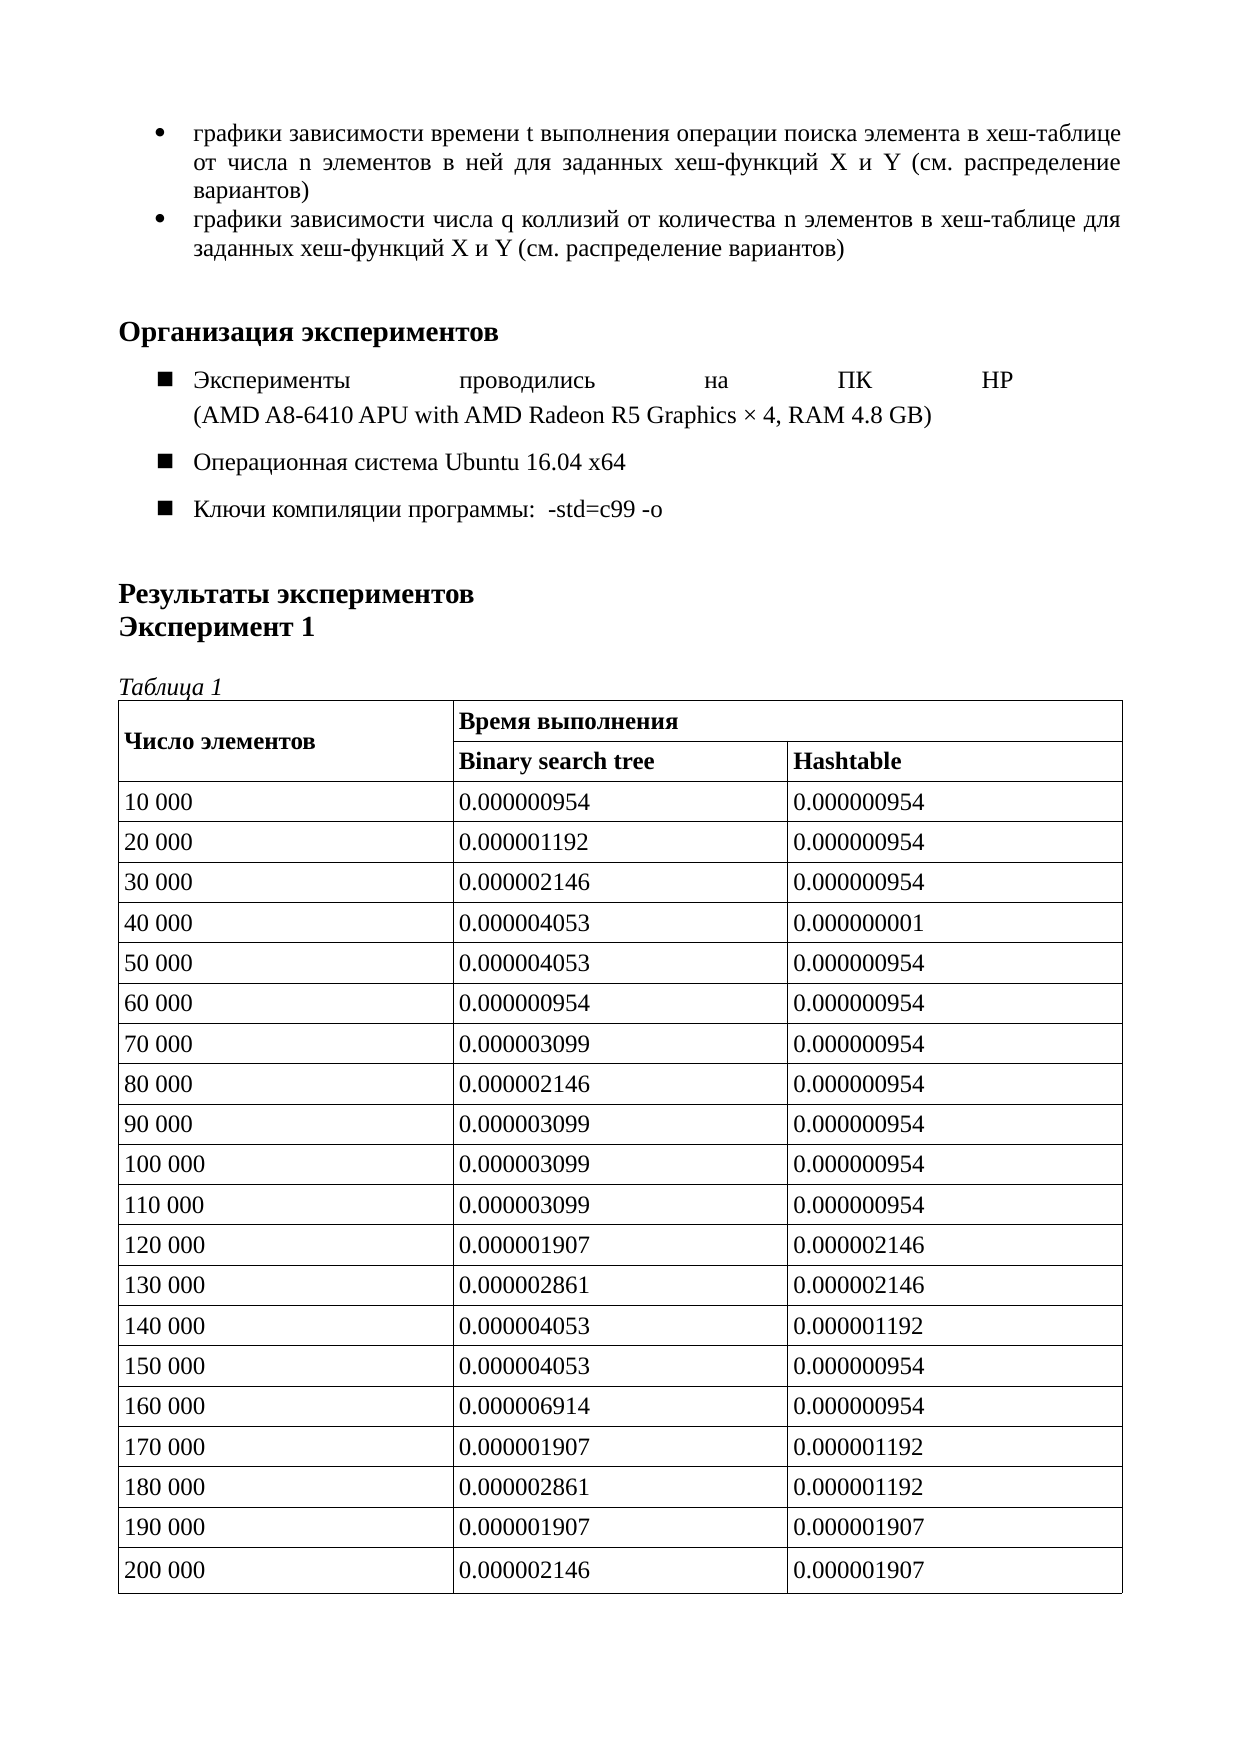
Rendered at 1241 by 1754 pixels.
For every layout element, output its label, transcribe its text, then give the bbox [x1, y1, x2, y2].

table_cell 0.000002146 [454, 1064, 787, 1103]
table_cell 0.000000001 [788, 903, 1122, 942]
table_cell 0.000000954 [454, 782, 787, 821]
table_cell 0.000001192 [788, 1467, 1122, 1507]
table_cell 0.000003099 [454, 1145, 787, 1184]
table_cell 130 000 [119, 1266, 453, 1305]
table_cell 0.000002146 [454, 1548, 787, 1592]
table_cell Hashtable [788, 742, 1122, 781]
list графики зависимости времени t выполнения операции поиска элемента в хеш-таблице от числа n элементов в ней для заданных хеш-функций X и Y (см. распределение вариантов) [156, 118, 1122, 204]
table_cell 0.000001907 [454, 1427, 787, 1466]
table_cell 120 000 [119, 1225, 453, 1265]
table_cell 0.000006914 [454, 1387, 787, 1426]
table_cell 50 000 [119, 943, 453, 982]
table_cell 0.000000954 [788, 943, 1122, 982]
table_cell 0.000000954 [788, 1064, 1122, 1103]
table_cell 30 000 [119, 863, 453, 902]
table_cell 10 000 [119, 782, 453, 821]
table_cell 20 000 [119, 822, 453, 862]
table_cell 0.000000954 [788, 863, 1122, 902]
table_header Время выполнения [454, 701, 1122, 741]
table_cell 0.000000954 [788, 1185, 1122, 1224]
text Таблица 1 [118, 672, 1122, 700]
table_cell 0.000003099 [454, 1024, 787, 1063]
table_cell 0.000000954 [788, 822, 1122, 862]
table_cell 0.000002861 [454, 1467, 787, 1507]
text Эксперимент 1 [118, 609, 1122, 643]
table_cell 140 000 [119, 1306, 453, 1345]
table_cell 60 000 [119, 984, 453, 1023]
table_cell 0.000001907 [788, 1548, 1122, 1592]
table_cell 0.000004053 [454, 903, 787, 942]
table_cell 80 000 [119, 1064, 453, 1103]
table_header Число элементов [119, 701, 453, 781]
list Операционная система Ubuntu 16.04 x64 [156, 447, 1122, 476]
table_cell 70 000 [119, 1024, 453, 1063]
table_cell 0.000002146 [454, 863, 787, 902]
table_cell 170 000 [119, 1427, 453, 1466]
table_cell 0.000002861 [454, 1266, 787, 1305]
table_cell 190 000 [119, 1508, 453, 1547]
table_cell 0.000002146 [788, 1225, 1122, 1265]
table_cell 90 000 [119, 1105, 453, 1144]
table_cell 0.000000954 [788, 1024, 1122, 1063]
table_cell 160 000 [119, 1387, 453, 1426]
table_cell 0.000001907 [454, 1508, 787, 1547]
list Ключи компиляции программы: -std=c99 -o [156, 494, 1122, 522]
subtitle Организация экспериментов [118, 314, 1122, 348]
table_cell 40 000 [119, 903, 453, 942]
table_cell 0.000001192 [788, 1427, 1122, 1466]
table_cell 0.000000954 [788, 1387, 1122, 1426]
list Эксперименты проводились на ПК HP (AMD A8-6410 APU with AMD Radeon R5 Graphics × 4, RAM 4.8 GB) [156, 366, 1122, 429]
table_cell 0.000000954 [788, 1346, 1122, 1386]
text Результаты экспериментов [118, 576, 1122, 609]
list графики зависимости числа q коллизий от количества n элементов в хеш-таблице для заданных хеш-функций X и Y (см. распределение вариантов) [156, 204, 1122, 262]
table_cell Binary search tree [454, 742, 787, 781]
table_cell 0.000000954 [788, 1105, 1122, 1144]
table_cell 0.000004053 [454, 1346, 787, 1386]
table_cell 0.000001192 [788, 1306, 1122, 1345]
table_cell 200 000 [119, 1548, 453, 1592]
table_cell 0.000004053 [454, 943, 787, 982]
table_cell 0.000000954 [788, 782, 1122, 821]
table_cell 150 000 [119, 1346, 453, 1386]
table_cell 0.000001907 [454, 1225, 787, 1265]
table_cell 180 000 [119, 1467, 453, 1507]
table_cell 0.000004053 [454, 1306, 787, 1345]
table_cell 0.000003099 [454, 1105, 787, 1144]
table_cell 0.000001192 [454, 822, 787, 862]
table_cell 0.000003099 [454, 1185, 787, 1224]
table_cell 0.000000954 [788, 1145, 1122, 1184]
table_cell 0.000000954 [788, 984, 1122, 1023]
table_cell 0.000001907 [788, 1508, 1122, 1547]
table_cell 110 000 [119, 1185, 453, 1224]
table_cell 100 000 [119, 1145, 453, 1184]
table_cell 0.000000954 [454, 984, 787, 1023]
table_cell 0.000002146 [788, 1266, 1122, 1305]
